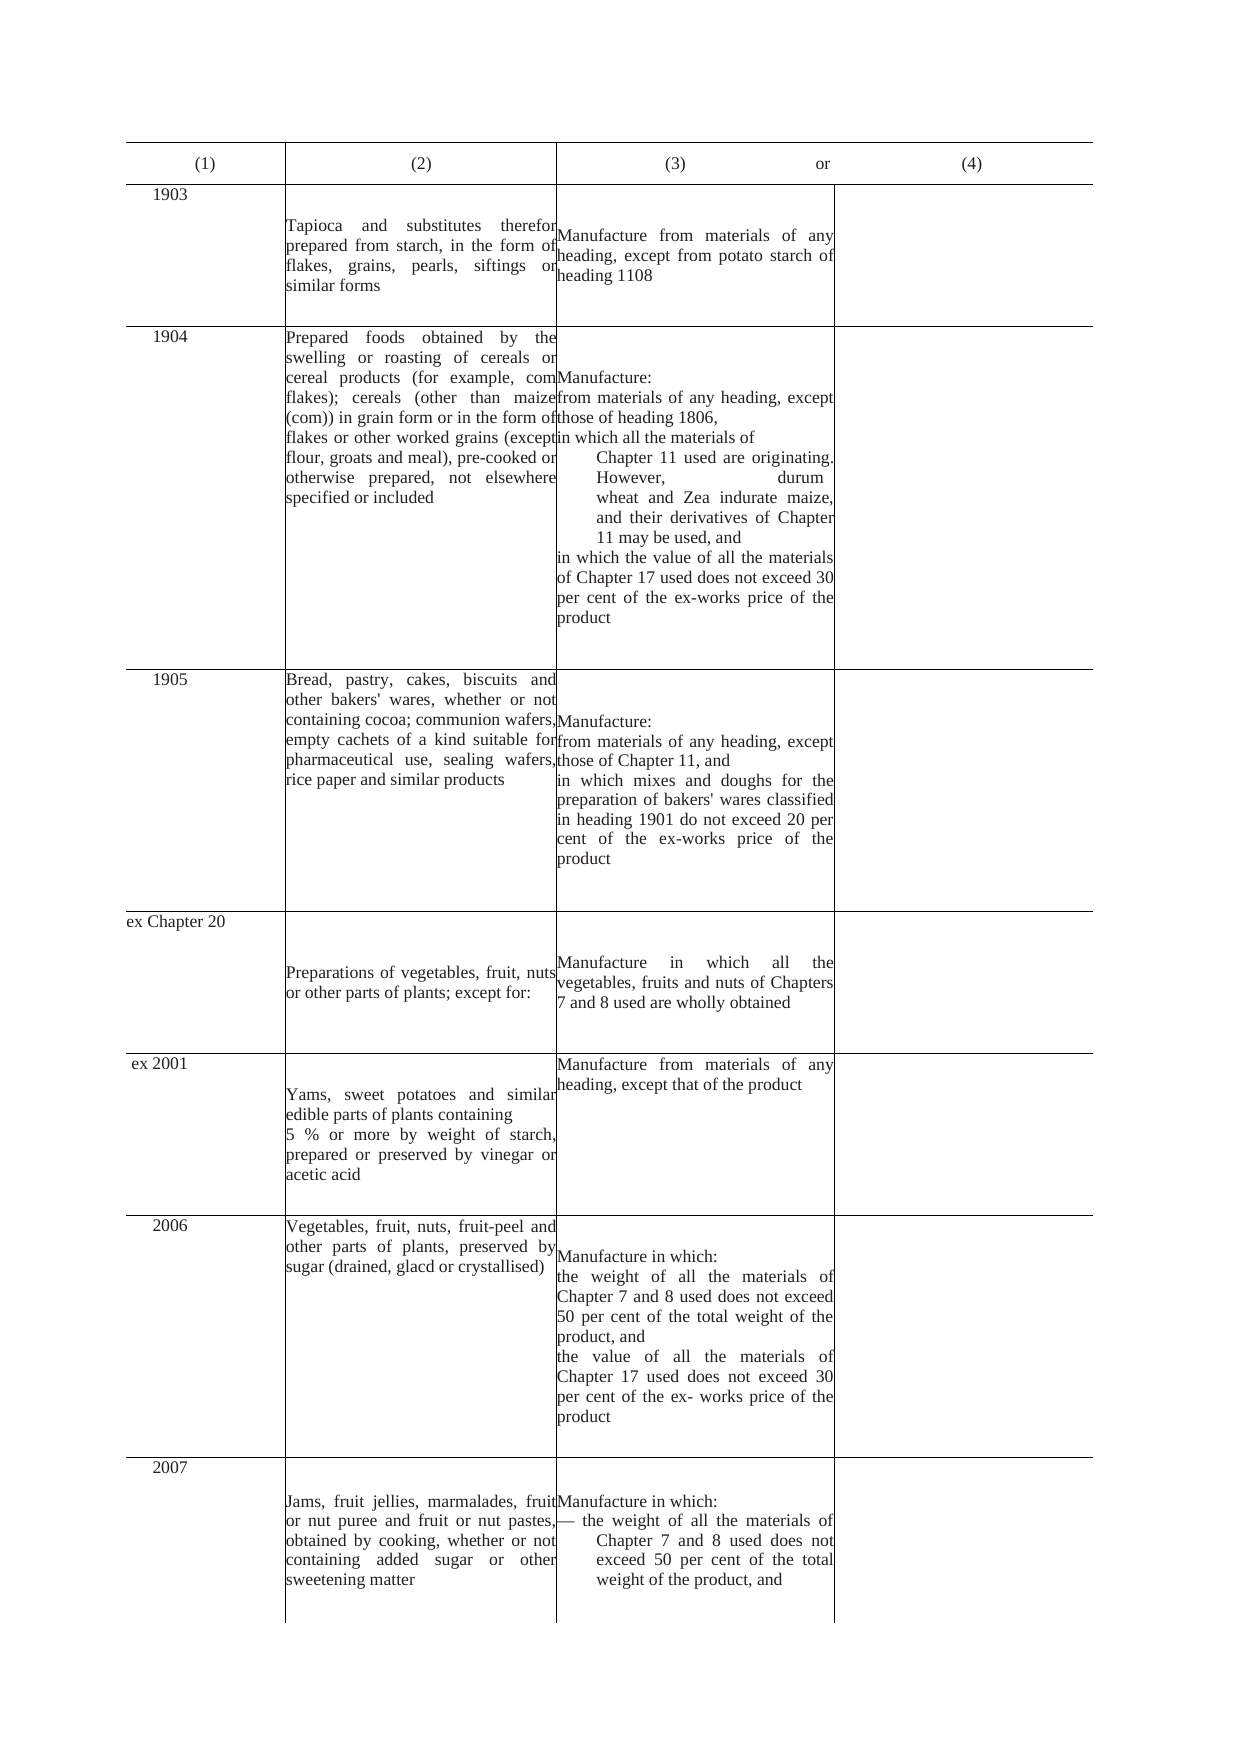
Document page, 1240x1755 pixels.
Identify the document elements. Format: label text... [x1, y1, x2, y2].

table_cell [835, 912, 1093, 1053]
table_cell Manufacture from materials of any heading, except that of the product [557, 1054, 834, 1215]
table_cell Tapioca and substitutes therefor prepared from starch, in the form of flakes, grains, pearls, siftings or similar forms [286, 185, 556, 326]
table_cell 2006 [126, 1216, 285, 1457]
table_cell Jams, fruit jellies, marmalades, fruit or nut puree and fruit or nut pastes, obtained by cooking, whether or not containing added sugar or other sweetening matter [286, 1458, 556, 1623]
table_cell ex 2001 [126, 1054, 285, 1215]
table_cell Manufacture: from materials of any heading, except those of heading 1806, in which all the materials of Chapter 11 used are orig­inating. However, durum wheat and Zea indurate maize, and their derivatives of Chapter 11 may be used, and in which the value of all the materials of Chapter 17 used does not exceed 30 per cent of the ex-works price of the product [557, 327, 834, 669]
table_cell 1905 [126, 670, 285, 911]
table_cell Vegetables, fruit, nuts, fruit-peel and other parts of plants, preserved by sugar (drained, glacd or crystallised) [286, 1216, 556, 1457]
table_header (2) [286, 143, 556, 184]
table_cell Manufacture from materials of any heading, except from potato starch of heading 1108 [557, 185, 834, 326]
table_cell Manufacture in which: the weight of all the materials of Chapter 7 and 8 used does not exceed 50 per cent of the total weight of the product, and the value of all the materials of Chapter 17 used does not exceed 30 per cent of the ex- works price of the product [557, 1216, 834, 1457]
table_cell [835, 1054, 1093, 1215]
table_cell Manufacture: from materials of any heading, except those of Chapter 11, and in which mixes and doughs for the preparation of bakers' wares classified in heading 1901 do not exceed 20 per cent of the ex-works price of the product [557, 670, 834, 911]
table_cell [835, 1216, 1093, 1457]
table_cell Bread, pastry, cakes, biscuits and other bakers' wares, whether or not containing cocoa; communion wafers, empty cachets of a kind suitable for pharmaceutical use, sealing wafers, rice paper and similar products [286, 670, 556, 911]
table_cell Preparations of vegetables, fruit, nuts or other parts of plants; except for: [286, 912, 556, 1053]
table_cell 1903 [126, 185, 285, 326]
table_header (1) [126, 143, 285, 184]
table_cell [835, 1458, 1093, 1623]
table_cell Prepared foods obtained by the swelling or roasting of cereals or cereal products (for example, com flakes); cereals (other than maize (com)) in grain form or in the form of flakes or other worked grains (except flour, groats and meal), pre-cooked or otherwise prepared, not elsewhere specified or included [286, 327, 556, 669]
table_cell 1904 [126, 327, 285, 669]
table_cell [835, 670, 1093, 911]
table_cell ex Chapter 20 [126, 912, 285, 1053]
table_cell Yams, sweet potatoes and similar edible parts of plants containing 5 % or more by weight of starch, prepared or preserved by vinegar or acetic acid [286, 1054, 556, 1215]
table_cell [835, 327, 1093, 669]
table_cell Manufacture in which all the vegetables, fruits and nuts of Chapters 7 and 8 used are wholly obtained [557, 912, 834, 1053]
table_cell 2007 [126, 1458, 285, 1623]
table_cell [835, 185, 1093, 326]
table_cell Manufacture in which: — the weight of all the materials of Chapter 7 and 8 used does not exceed 50 per cent of the total weight of the product, and [557, 1458, 834, 1623]
table_header (3) or (4) [557, 143, 1093, 184]
